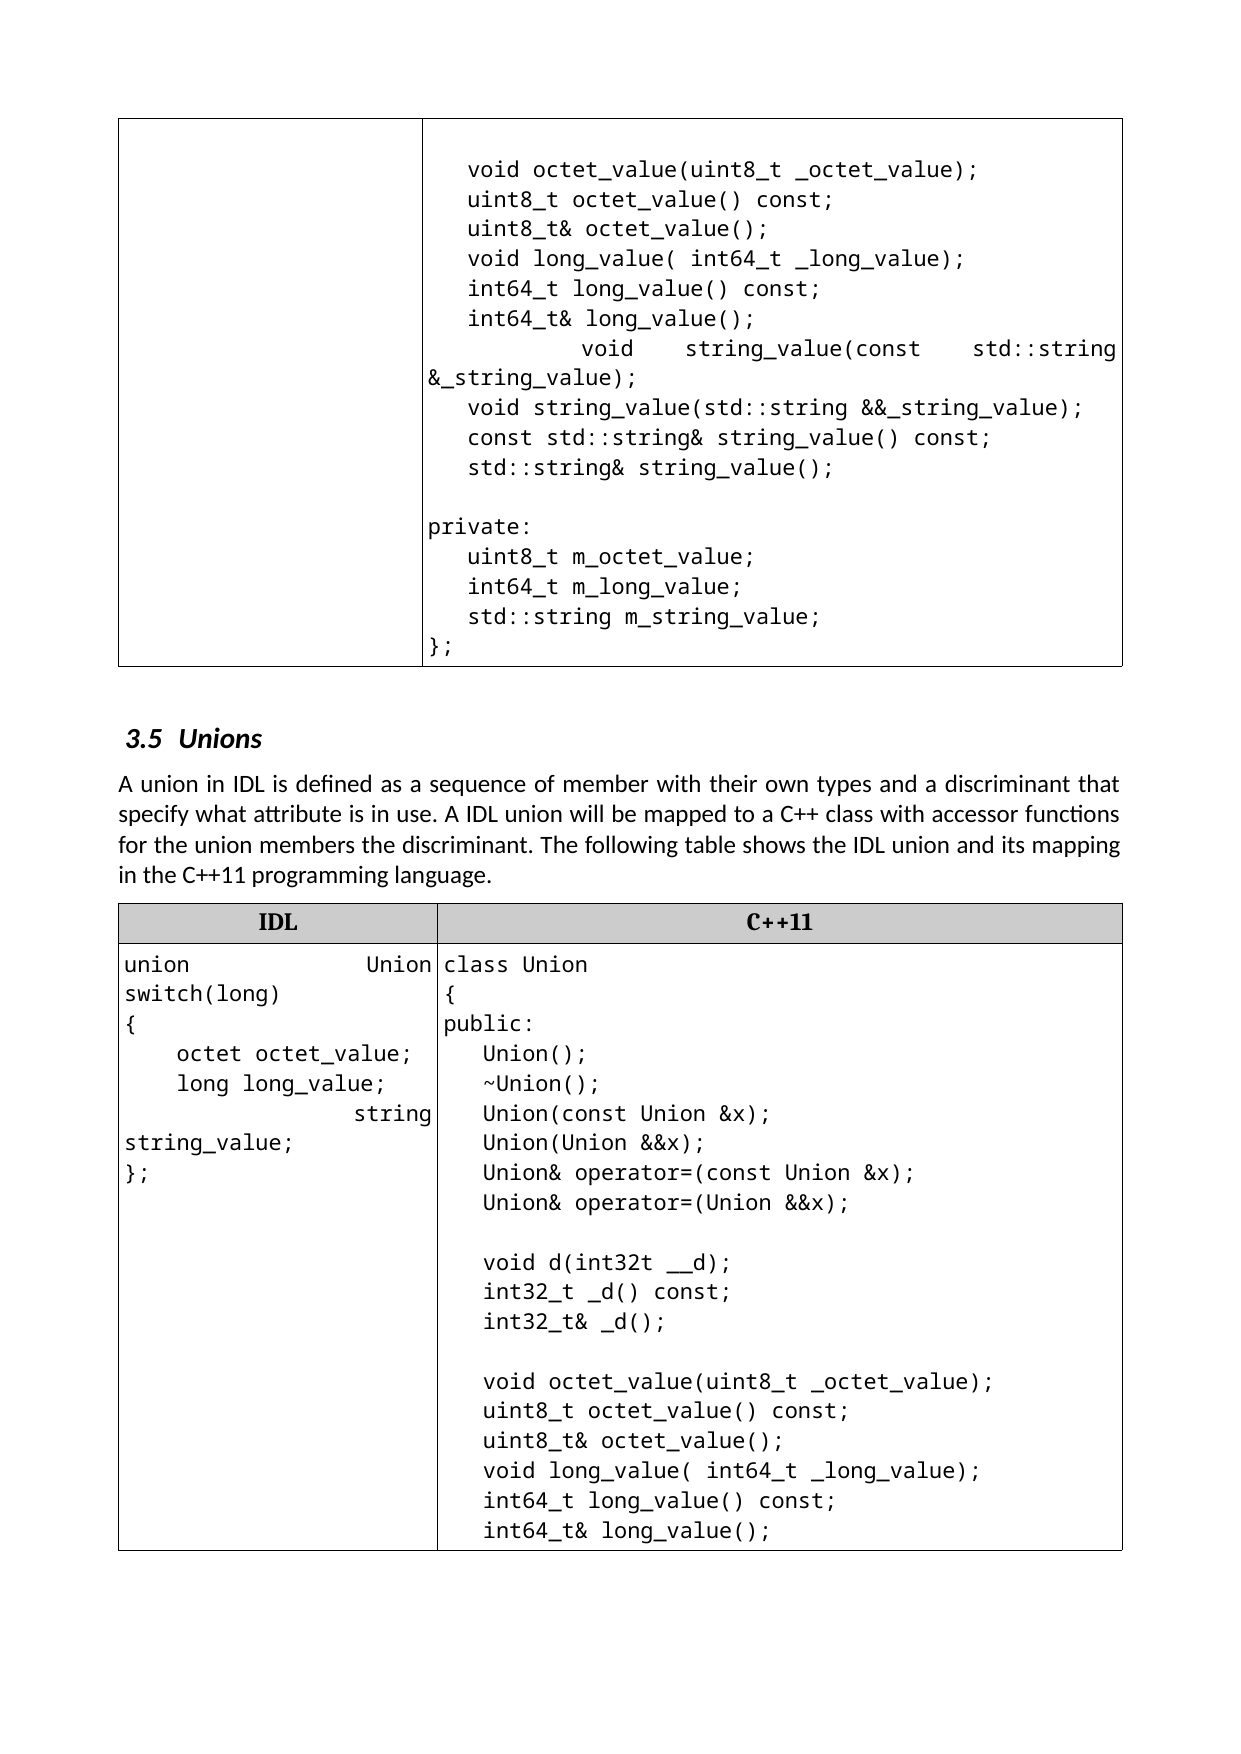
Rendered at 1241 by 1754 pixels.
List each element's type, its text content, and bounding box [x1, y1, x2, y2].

text A union in IDL is defined as a sequence of member with their own types and a discriminant that specify what attribute is in use. A IDL union will be mapped to a C++ class with accessor functions for the union members the discriminant. The following table shows the IDL union and its mapping in the C++11 programming language. [118, 768, 1122, 890]
subtitle Unions [118, 720, 1122, 755]
table_cell void octet_value(uint8_t _octet_value); uint8_t octet_value() const; uint8_t& octet_value(); void long_value( int64_t _long_value); int64_t long_value() const; int64_t& long_value(); void string_value(const std::string &_string_value); void string_value(std::string &&_string_value); const std::string& string_value() const; std::string& string_value(); private: uint8_t m_octet_value; int64_t m_long_value; std::string m_string_value; }; [423, 119, 1122, 666]
table_header C++11 [438, 904, 1122, 943]
table_cell class Union { public: Union(); ~Union(); Union(const Union &x); Union(Union &&x); Union& operator=(const Union &x); Union& operator=(Union &&x); void d(int32t __d); int32_t _d() const; int32_t& _d(); void octet_value(uint8_t _octet_value); uint8_t octet_value() const; uint8_t& octet_value(); void long_value( int64_t _long_value); int64_t long_value() const; int64_t& long_value(); [438, 944, 1122, 1550]
table_cell [119, 119, 422, 666]
table_header IDL [119, 904, 437, 943]
table_cell union Union switch(long) { octet octet_value; long long_value; string string_value; }; [119, 944, 437, 1550]
